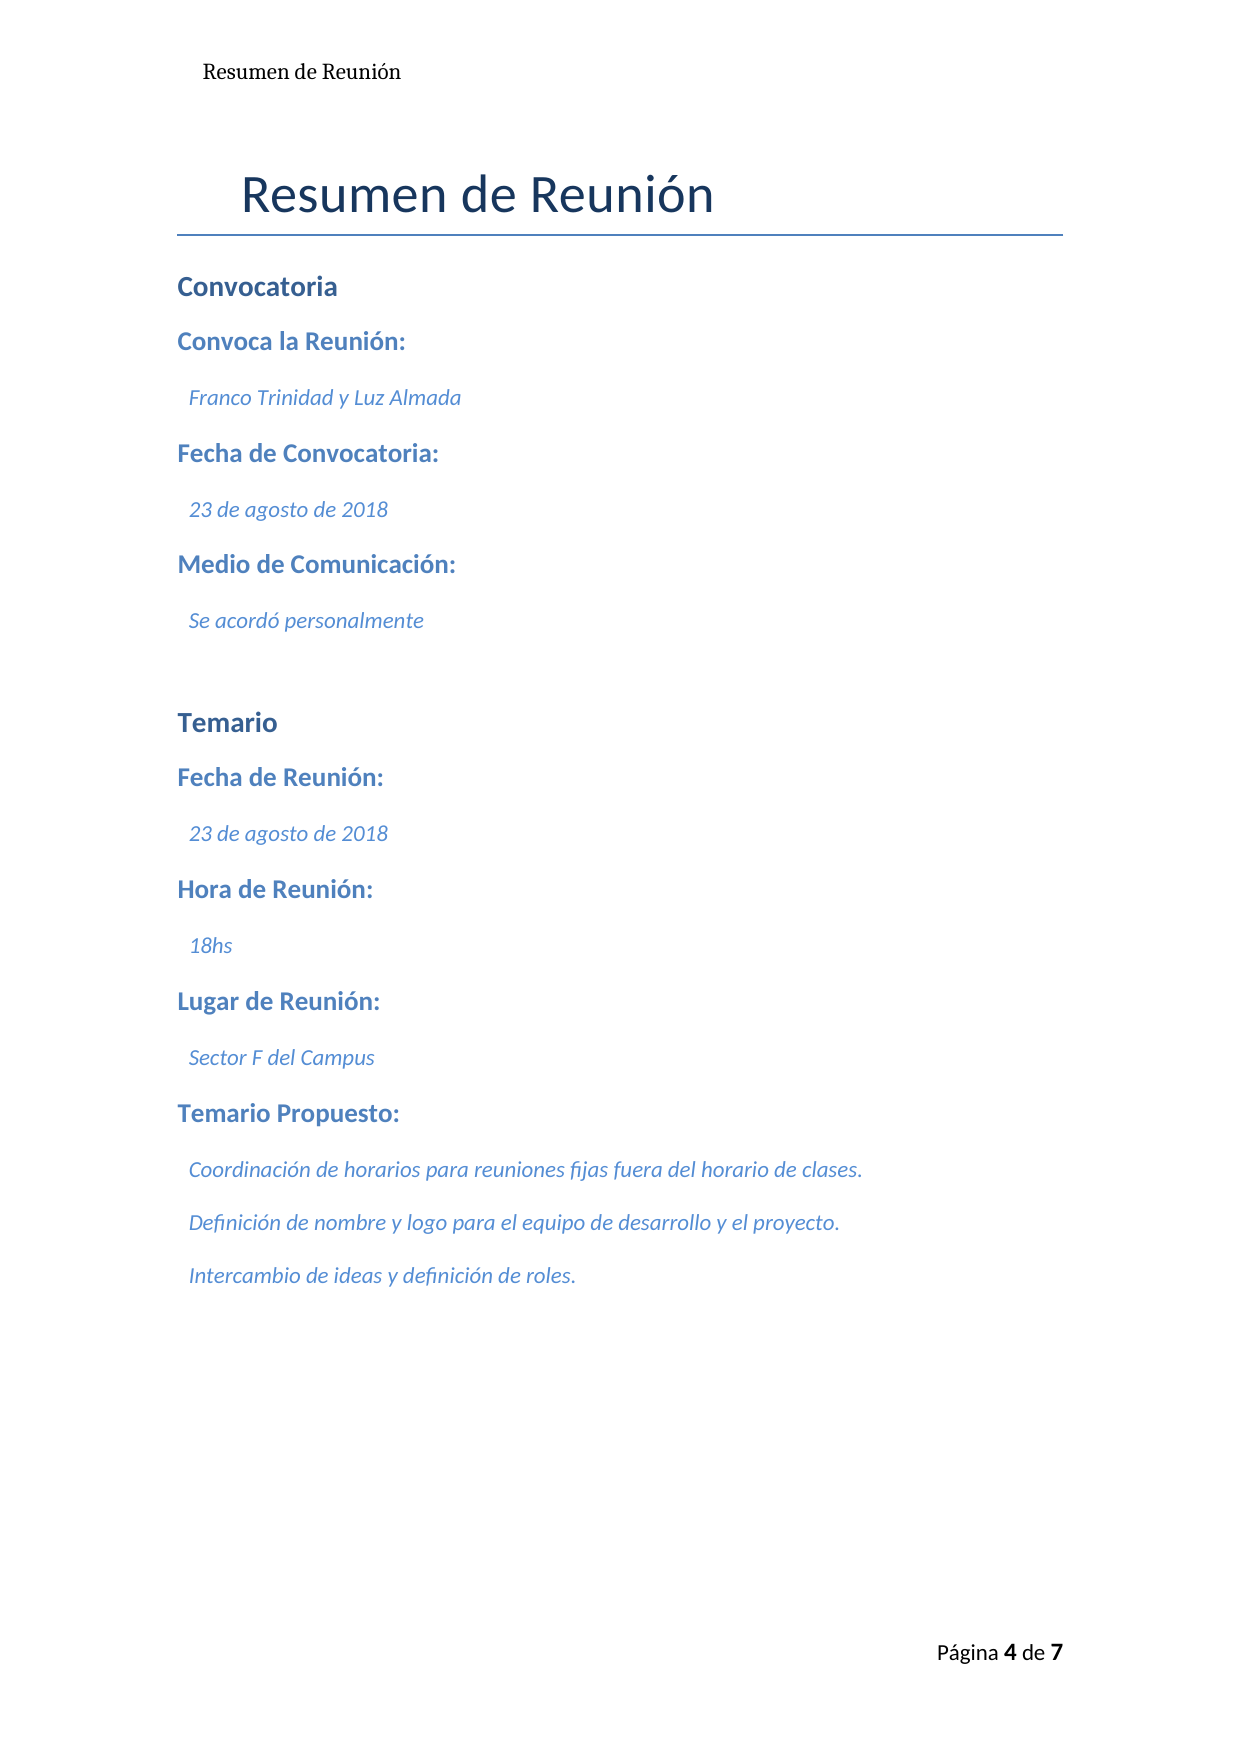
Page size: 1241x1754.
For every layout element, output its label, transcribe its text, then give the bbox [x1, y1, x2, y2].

text Intercambio de ideas y definición de roles. [188, 1261, 1063, 1289]
text Convocatoria [177, 268, 1063, 303]
text Sector F del Campus [188, 1043, 1063, 1071]
text 23 de agosto de 2018 [188, 819, 1063, 847]
text Temario [177, 704, 1063, 740]
text Fecha de Convocatoria: [177, 436, 1063, 469]
text Definición de nombre y logo para el equipo de desarrollo y el proyecto. [188, 1208, 1063, 1236]
text Hora de Reunión: [177, 872, 1063, 905]
text Resumen de Reunión [177, 160, 1063, 234]
text Coordinación de horarios para reuniones fijas fuera del horario de clases. [188, 1155, 1063, 1183]
text Convoca la Reunión: [177, 324, 1063, 357]
text Franco Trinidad y Luz Almada [188, 383, 1063, 411]
text Se acordó personalmente [188, 606, 1063, 634]
text 23 de agosto de 2018 [188, 495, 1063, 523]
text Lugar de Reunión: [177, 984, 1063, 1017]
text Medio de Comunicación: [177, 548, 1063, 581]
text Temario Propuesto: [177, 1096, 1063, 1129]
text 18hs [188, 931, 1063, 959]
text Fecha de Reunión: [177, 761, 1063, 794]
